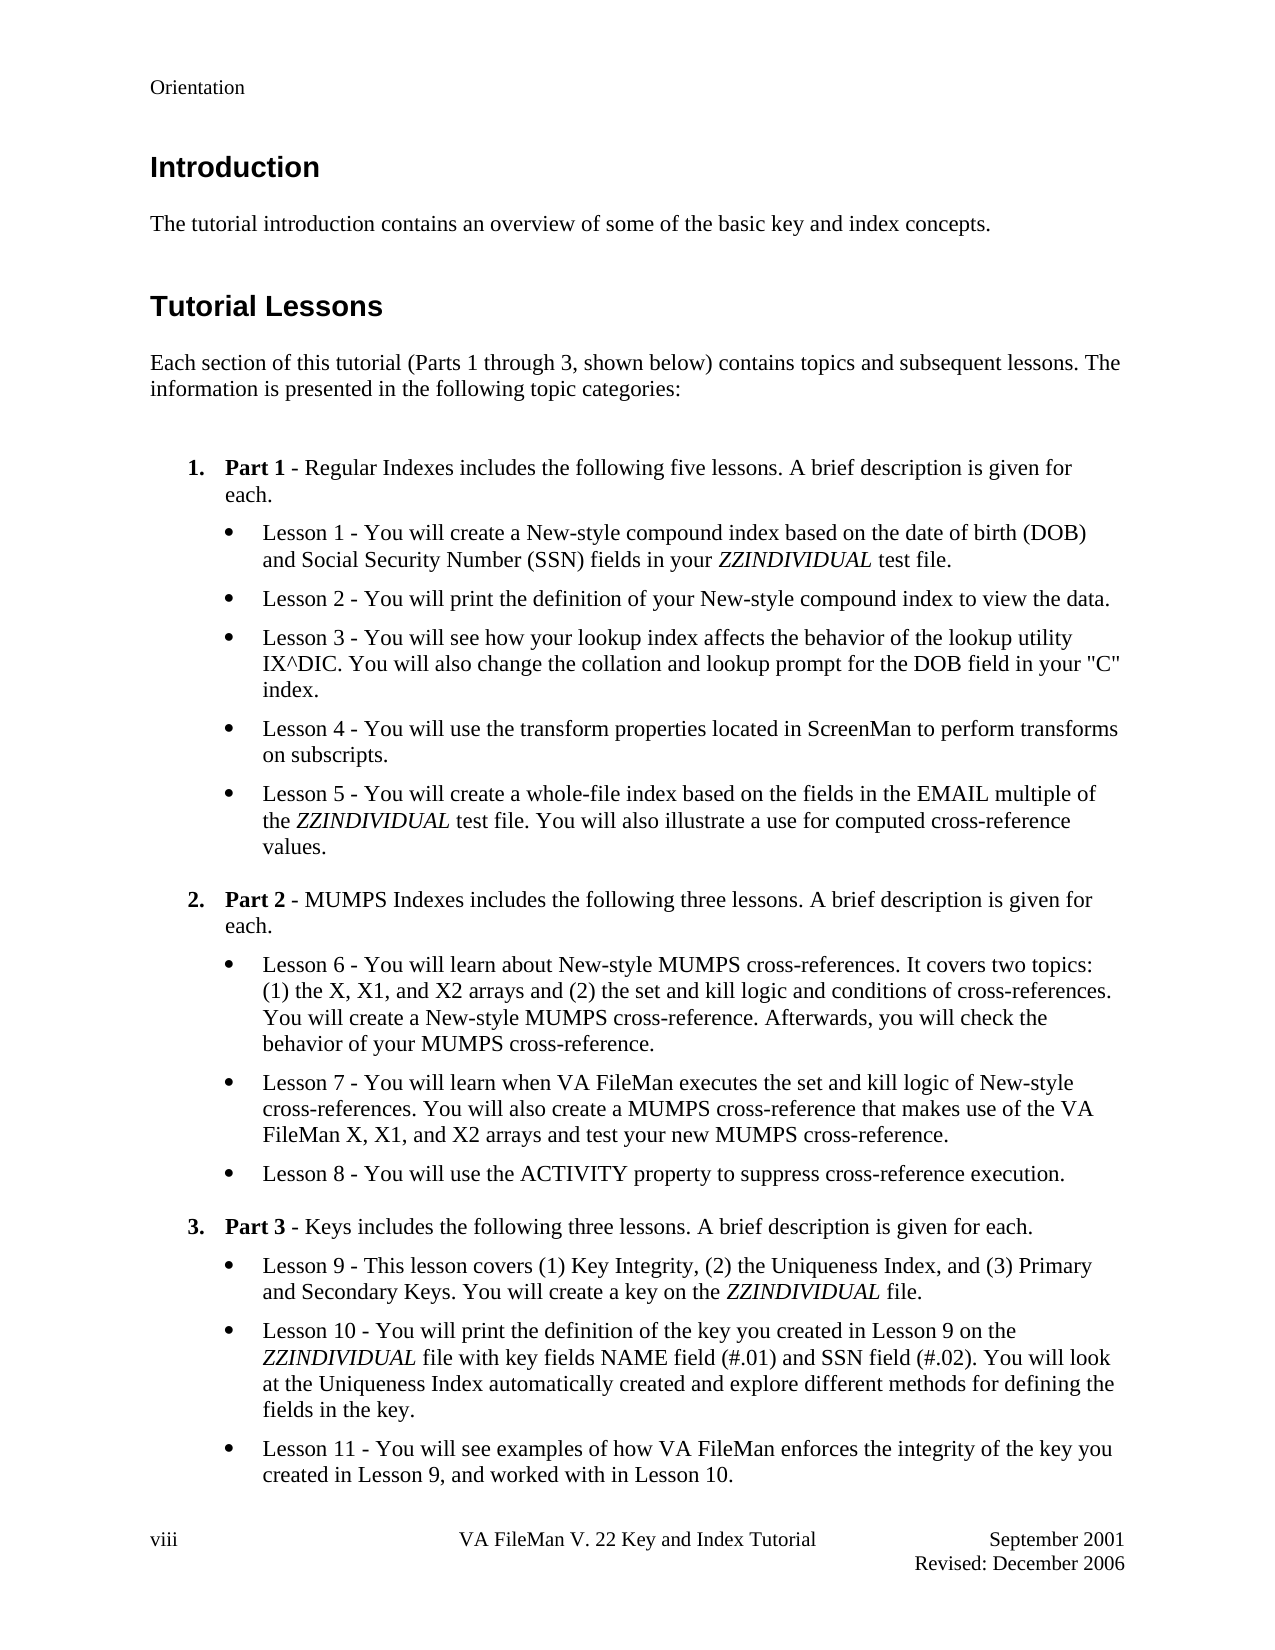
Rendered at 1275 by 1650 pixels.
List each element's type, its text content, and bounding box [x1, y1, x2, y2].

text 3. Part 3 - Keys includes the following three lessons. A brief description is given for each. [187, 1213, 1125, 1239]
list Lesson 5 - You will create a whole-file index based on the fields in the EMAIL multiple of the ZZINDIVIDUAL test file. You will also illustrate a use for computed cross-reference values. [225, 780, 1125, 859]
list Lesson 6 - You will learn about New-style MUMPS cross-references. It covers two topics: (1) the X, X1, and X2 arrays and (2) the set and kill logic and conditions of cross-references. You will create a New-style MUMPS cross-reference. Afterwards, you will check the behavior of your MUMPS cross-reference. [225, 951, 1125, 1056]
list Lesson 8 - You will use the ACTIVITY property to suppress cross-reference execution. [225, 1160, 1125, 1187]
list Lesson 2 - You will print the definition of your New-style compound index to view the data. [225, 585, 1125, 611]
list Lesson 11 - You will see examples of how VA FileMan enforces the integrity of the key you created in Lesson 9, and worked with in Lesson 10. [225, 1435, 1125, 1488]
list Lesson 9 - This lesson covers (1) Key Integrity, (2) the Uniqueness Index, and (3) Primary and Secondary Keys. You will create a key on the ZZINDIVIDUAL file. [225, 1252, 1125, 1305]
text The tutorial introduction contains an overview of some of the basic key and index concepts. [150, 210, 1125, 236]
text 2. Part 2 - MUMPS Indexes includes the following three lessons. A brief description is given for each. [187, 886, 1125, 938]
list Lesson 10 - You will print the definition of the key you created in Lesson 9 on the ZZINDIVIDUAL file with key fields NAME field (#.01) and SSN field (#.02). You will look at the Uniqueness Index automatically created and explore different methods for defining the fields in the key. [225, 1317, 1125, 1423]
text Tutorial Lessons [150, 289, 1125, 322]
list Lesson 1 - You will create a New-style compound index based on the date of birth (DOB) and Social Security Number (SSN) fields in your ZZINDIVIDUAL test file. [225, 519, 1125, 572]
text Each section of this tutorial (Parts 1 through 3, shown below) contains topics and subsequent lessons. The information is presented in the following topic categories: [150, 349, 1125, 402]
list Lesson 4 - You will use the transform properties located in ScreenMan to perform transforms on subscripts. [225, 715, 1125, 768]
text 1. Part 1 - Regular Indexes includes the following five lessons. A brief description is given for each. [187, 454, 1125, 507]
list Lesson 3 - You will see how your lookup index affects the behavior of the lookup utility IX^DIC. You will also change the collation and lookup prompt for the DOB field in your "C" index. [225, 623, 1125, 703]
text Introduction [150, 150, 1125, 183]
list Lesson 7 - You will learn when VA FileMan executes the set and kill logic of New-style cross-references. You will also create a MUMPS cross-reference that makes use of the VA FileMan X, X1, and X2 arrays and test your new MUMPS cross-reference. [225, 1069, 1125, 1148]
